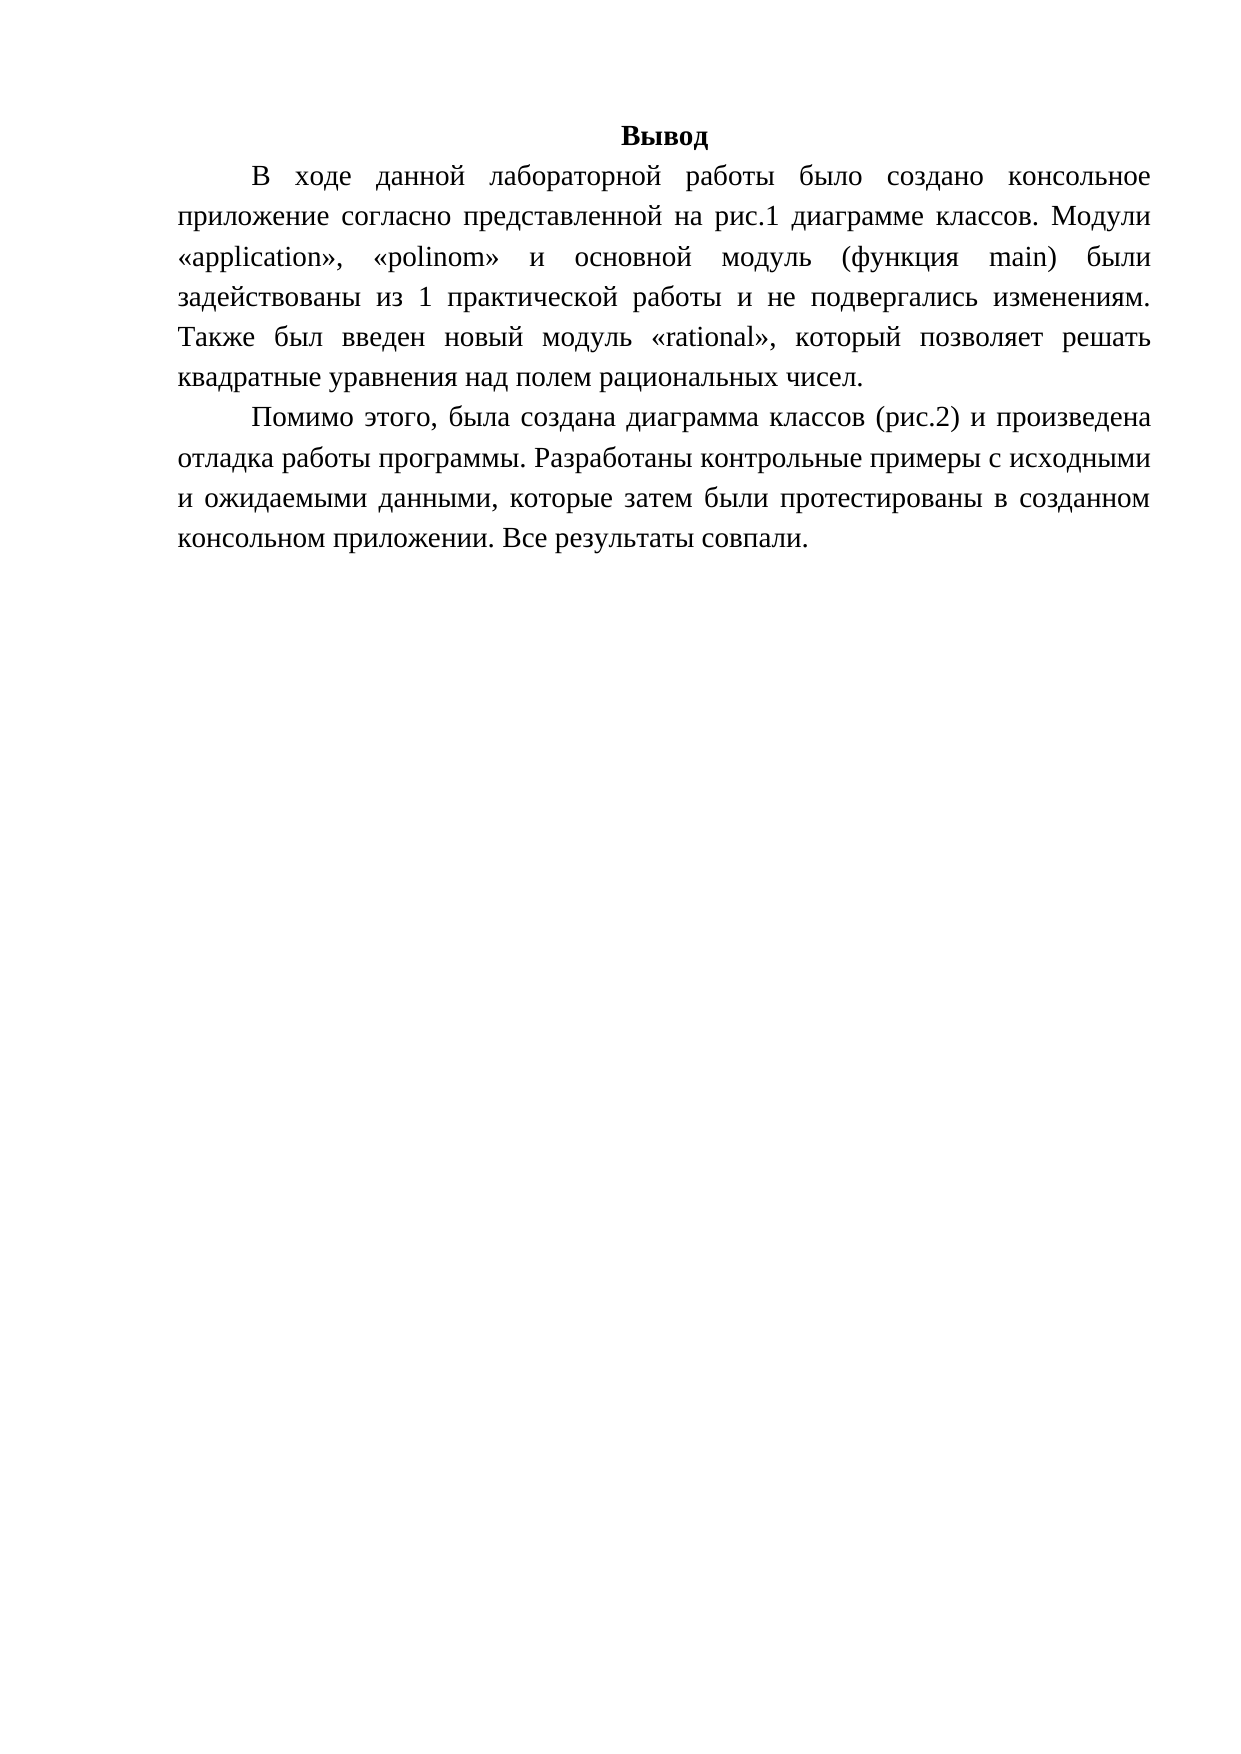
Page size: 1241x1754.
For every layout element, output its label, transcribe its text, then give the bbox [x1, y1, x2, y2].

text Вывод [177, 118, 1152, 152]
text Помимо этого, была создана диаграмма классов (рис.2) и произведена отладка работы программы. Разработаны контрольные примеры с исходными и ожидаемыми данными, которые затем были протестированы в созданном консольном приложении. Все результаты совпали. [177, 399, 1152, 554]
text В ходе данной лабораторной работы было создано консольное приложение согласно представленной на рис.1 диаграмме классов. Модули «application», «polinom» и основной модуль (функция main) были задействованы из 1 практической работы и не подвергались изменениям. Также был введен новый модуль «rational», который позволяет решать квадратные уравнения над полем рациональных чисел. [177, 158, 1152, 393]
